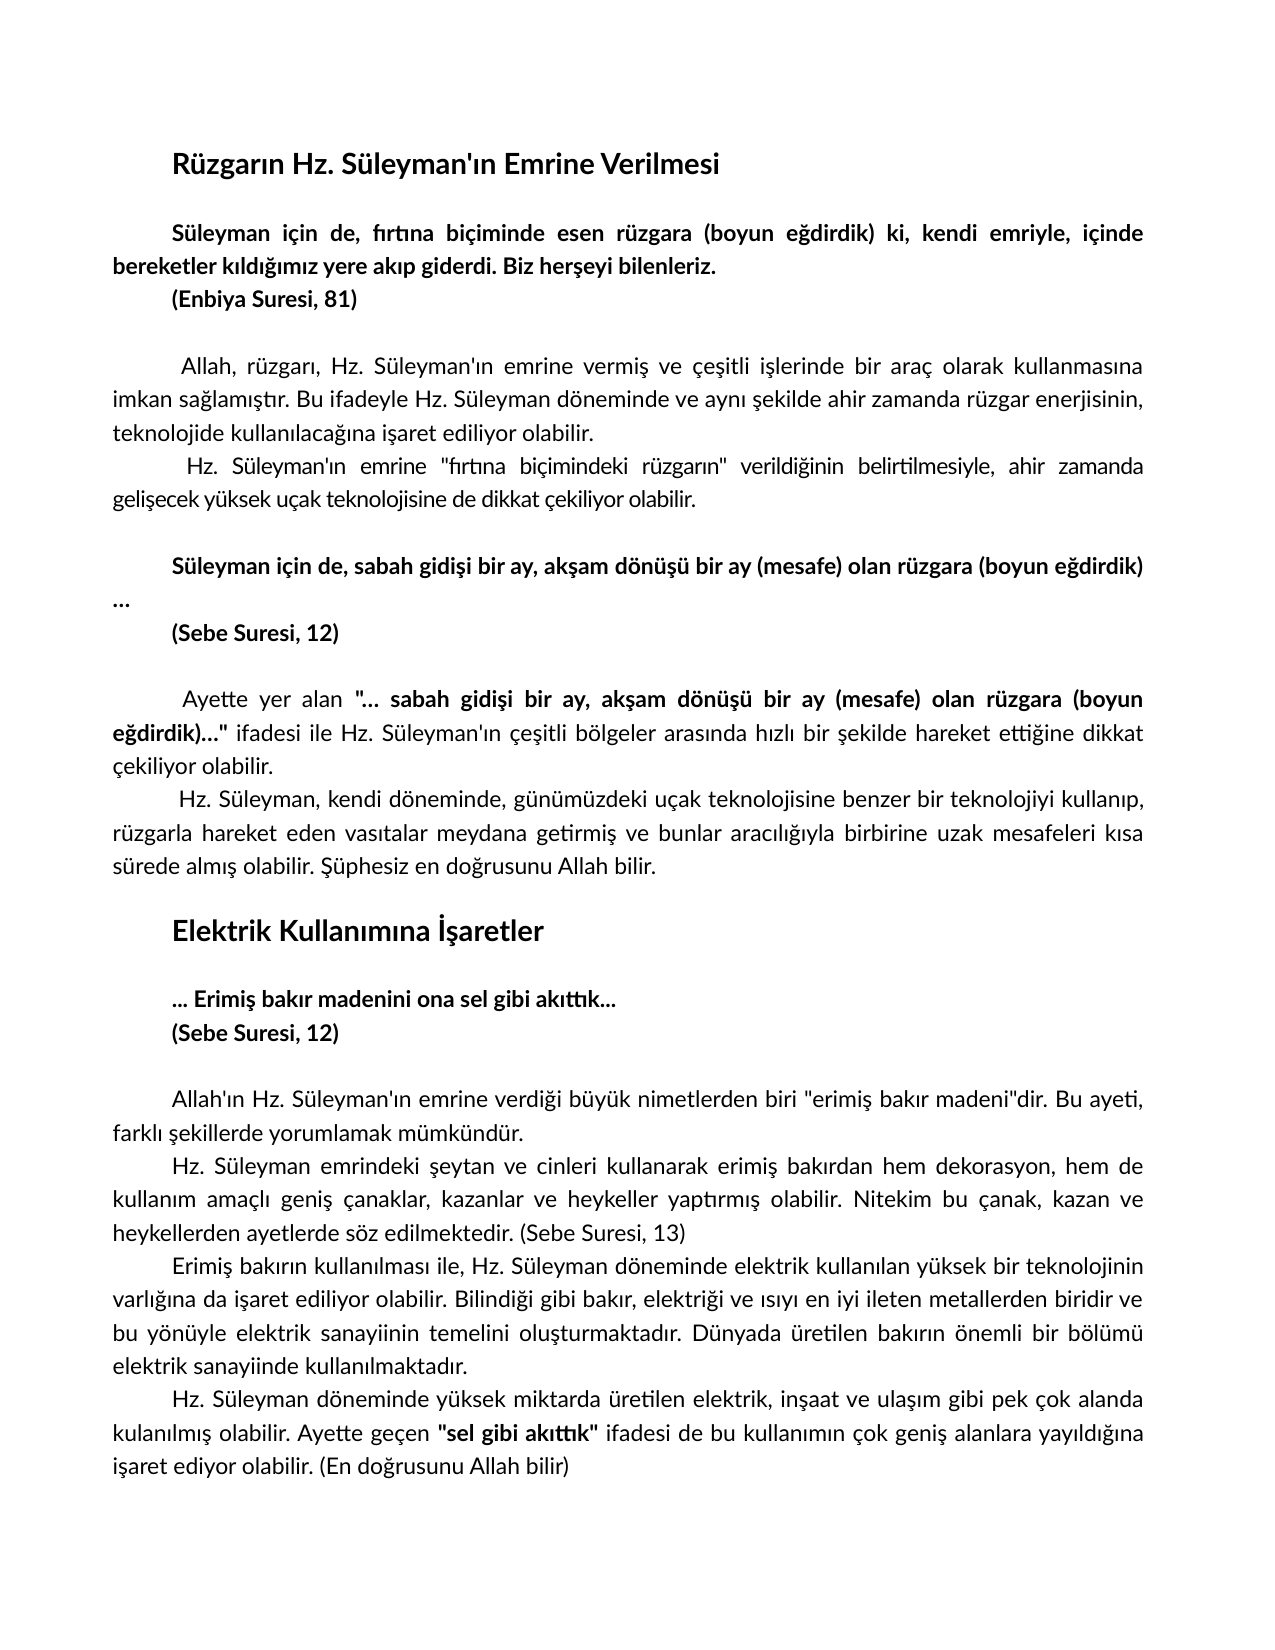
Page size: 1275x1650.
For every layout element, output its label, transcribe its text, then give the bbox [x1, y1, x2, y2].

text (Sebe Suresi, 12) [112, 614, 1145, 648]
text (Sebe Suresi, 12) [112, 1014, 1145, 1048]
text Erimiş bakırın kullanılması ile, Hz. Süleyman döneminde elektrik kullanılan yüksek bir teknolojinin varlığına da işaret ediliyor olabilir. Bilindiği gibi bakır, elektriği ve ısıyı en iyi ileten metallerden biridir ve bu yönüyle elektrik sanayiinin temelini oluşturmaktadır. Dünyada üretilen bakırın önemli bir bölümü elektrik sanayiinde kullanılmaktadır. [112, 1248, 1145, 1381]
text Süleyman için de, sabah gidişi bir ay, akşam dönüşü bir ay (mesafe) olan rüzgara (boyun eğdirdik)… [112, 548, 1145, 614]
text Hz. Süleyman, kendi döneminde, günümüzdeki uçak teknolojisine benzer bir teknolojiyi kullanıp, rüzgarla hareket eden vasıtalar meydana getirmiş ve bunlar aracılığıyla birbirine uzak mesafeleri kısa sürede almış olabilir. Şüphesiz en doğrusunu Allah bilir. [112, 781, 1145, 881]
text Rüzgarın Hz. Süleyman'ın Emrine Verilmesi [112, 148, 1145, 181]
text Hz. Süleyman emrindeki şeytan ve cinleri kullanarak erimiş bakırdan hem dekorasyon, hem de kullanım amaçlı geniş çanaklar, kazanlar ve heykeller yaptırmış olabilir. Nitekim bu çanak, kazan ve heykellerden ayetlerde söz edilmektedir. (Sebe Suresi, 13) [112, 1148, 1145, 1248]
text (Enbiya Suresi, 81) [112, 281, 1145, 314]
text ... Erimiş bakır madenini ona sel gibi akıttık... [112, 981, 1145, 1014]
text Ayette yer alan "… sabah gidişi bir ay, akşam dönüşü bir ay (mesafe) olan rüzgara (boyun eğdirdik)…" ifadesi ile Hz. Süleyman'ın çeşitli bölgeler arasında hızlı bir şekilde hareket ettiğine dikkat çekiliyor olabilir. [112, 681, 1145, 781]
text Allah, rüzgarı, Hz. Süleyman'ın emrine vermiş ve çeşitli işlerinde bir araç olarak kullanmasına imkan sağlamıştır. Bu ifadeyle Hz. Süleyman döneminde ve aynı şekilde ahir zamanda rüzgar enerjisinin, teknolojide kullanılacağına işaret ediliyor olabilir. [112, 348, 1145, 448]
text Hz. Süleyman döneminde yüksek miktarda üretilen elektrik, inşaat ve ulaşım gibi pek çok alanda kulanılmış olabilir. Ayette geçen "sel gibi akıttık" ifadesi de bu kullanımın çok geniş alanlara yayıldığına işaret ediyor olabilir. (En doğrusunu Allah bilir) [112, 1381, 1145, 1481]
text Elektrik Kullanımına İşaretler [112, 914, 1145, 948]
text Süleyman için de, fırtına biçiminde esen rüzgara (boyun eğdirdik) ki, kendi emriyle, içinde bereketler kıldığımız yere akıp giderdi. Biz herşeyi bilenleriz. [112, 214, 1145, 281]
text Allah'ın Hz. Süleyman'ın emrine verdiği büyük nimetlerden biri "erimiş bakır madeni"dir. Bu ayeti, farklı şekillerde yorumlamak mümkündür. [112, 1081, 1145, 1148]
text Hz. Süleyman'ın emrine "fırtına biçimindeki rüzgarın" verildiğinin belirtilmesiyle, ahir zamanda gelişecek yüksek uçak teknolojisine de dikkat çekiliyor olabilir. [112, 448, 1145, 514]
